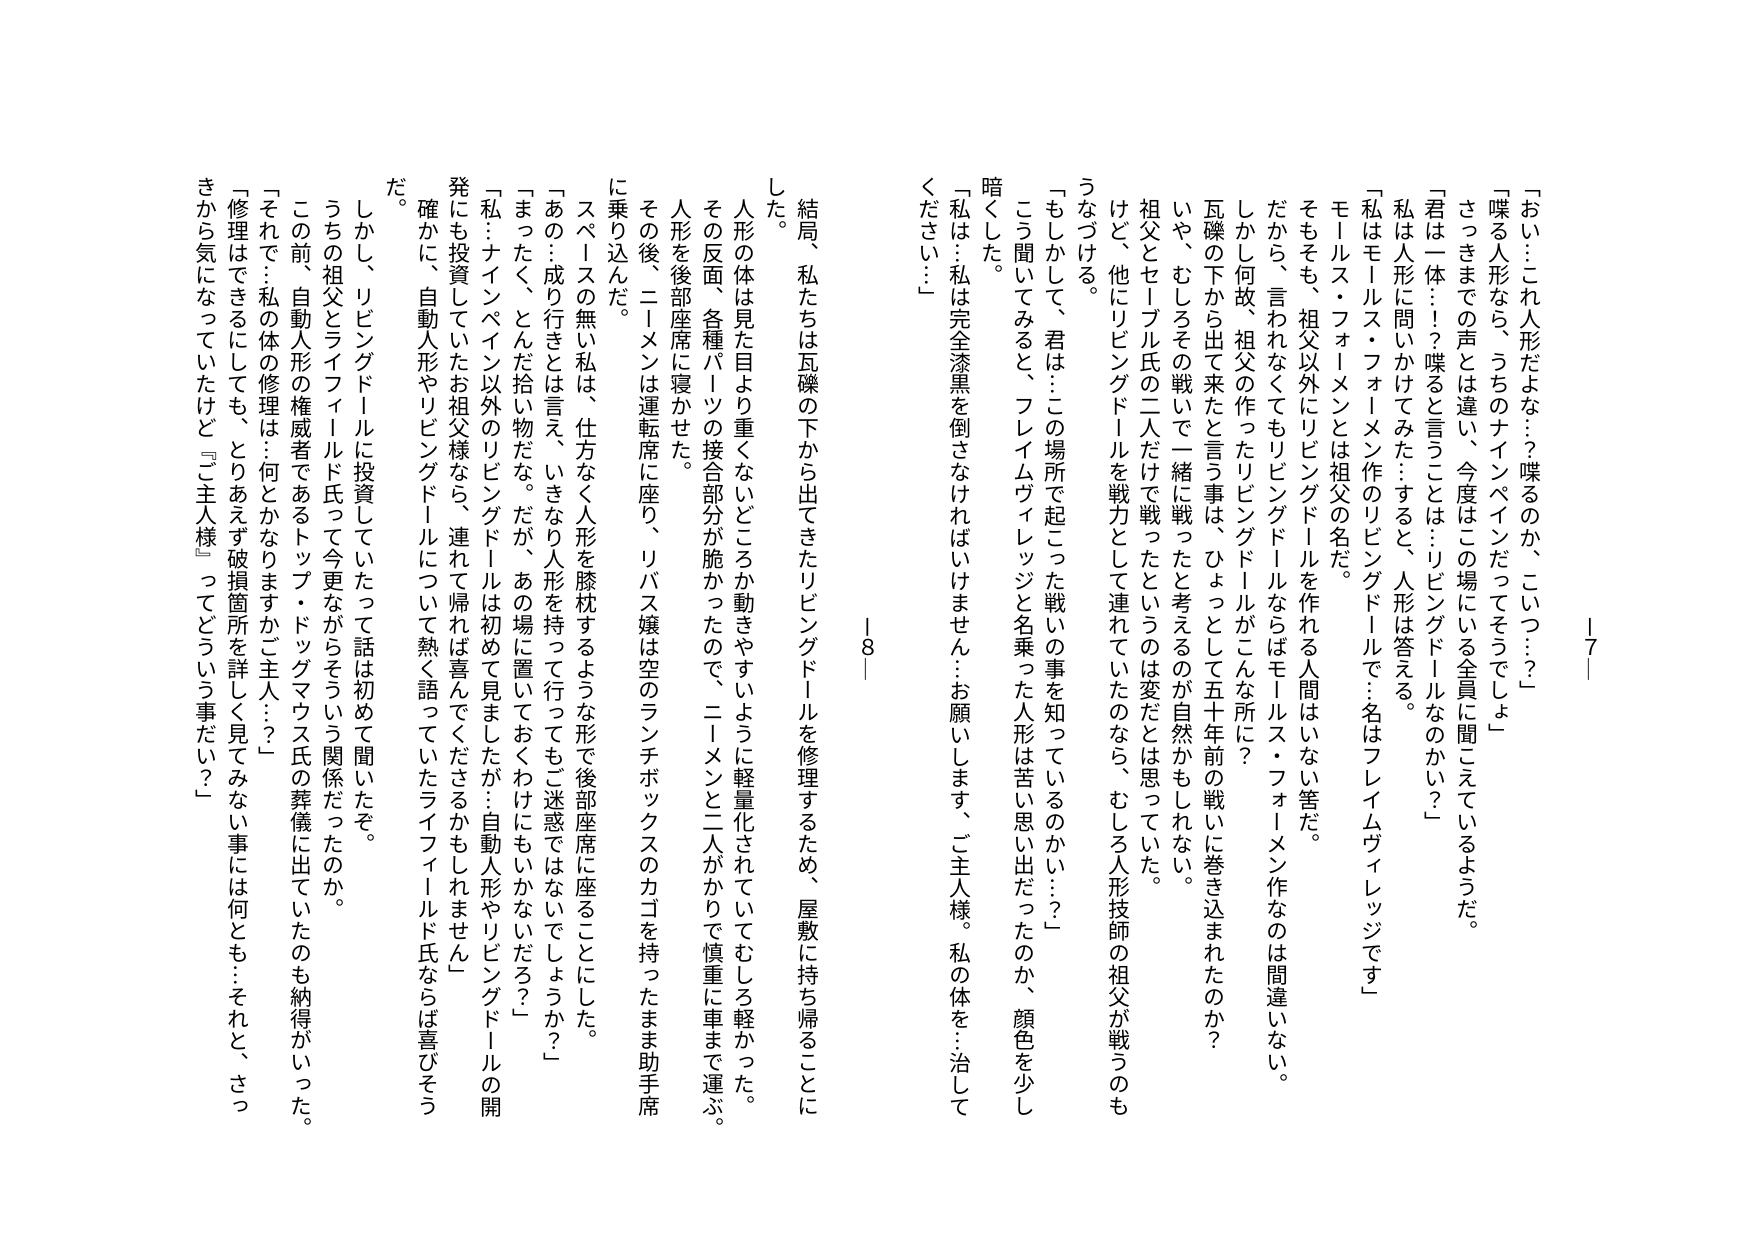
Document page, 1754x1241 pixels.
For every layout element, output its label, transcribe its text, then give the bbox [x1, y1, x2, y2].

text ─８─ [853, 176, 884, 1122]
text けど、他にリビングドールを戦力として連れていたのなら、むしろ人形技師の祖父が戦うのもうなづける。 [1072, 176, 1135, 1122]
text さっきまでの声とは違い、今度はこの場にいる全員に聞こえているようだ。 [1452, 176, 1483, 1122]
text その反面、各種パーツの接合部分が脆かったので、ニーメンと二人がかりで慎重に車まで運ぶ。 [697, 176, 729, 1122]
text しかし、リビングドールに投資していたって話は初めて聞いたぞ。 [349, 176, 381, 1122]
text 人形を後部座席に寝かせた。 [666, 176, 697, 1122]
text 「私は…私は完全漆黒を倒さなければいけません…お願いします、ご主人様。私の体を…治してください…」 [913, 176, 977, 1122]
text 結局、私たちは瓦礫の下から出てきたリビングドールを修理するため、屋敷に持ち帰ることにした。 [761, 176, 824, 1122]
text 祖父とセーブル氏の二人だけで戦ったというのは変だとは思っていた。 [1135, 176, 1167, 1122]
text 「君は一体…！？喋ると言うことは…リビングドールなのかい？」 [1420, 176, 1452, 1122]
text しかし何故、祖父の作ったリビングドールがこんな所に？ [1230, 176, 1262, 1122]
text 私は人形に問いかけてみた…すると、人形は答える。 [1388, 176, 1420, 1122]
text スペースの無い私は、仕方なく人形を膝枕するような形で後部座席に座ることにした。 [571, 176, 602, 1122]
text 瓦礫の下から出て来たと言う事は、ひょっとして五十年前の戦いに巻き込まれたのか？ [1198, 176, 1230, 1122]
text だから、言われなくてもリビングドールならばモールス・フォーメン作なのは間違いない。 [1262, 176, 1293, 1122]
text 人形の体は見た目より重くないどころか動きやすいように軽量化されていてむしろ軽かった。 [729, 176, 761, 1122]
text 「私…ナインペイン以外のリビングドールは初めて見ましたが…自動人形やリビングドールの開発にも投資していたお祖父様なら、連れて帰れば喜んでくださるかもしれません」 [444, 176, 507, 1122]
text 「おい…これ人形だよな…？喋るのか、こいつ…？」 [1515, 176, 1547, 1122]
text 「私はモールス・フォーメン作のリビングドールで…名はフレイムヴィレッジです」 [1357, 176, 1388, 1122]
text 「まったく、とんだ拾い物だな。だが、あの場に置いておくわけにもいかないだろ？」 [507, 176, 539, 1122]
text いや、むしろその戦いで一緒に戦ったと考えるのが自然かもしれない。 [1167, 176, 1198, 1122]
text 「あの…成り行きとは言え、いきなり人形を持って行ってもご迷惑ではないでしょうか？」 [539, 176, 571, 1122]
text こう聞いてみると、フレイムヴィレッジと名乗った人形は苦い思い出だったのか、顔色を少し暗くした。 [977, 176, 1040, 1122]
text 確かに、自動人形やリビングドールについて熱く語っていたライフィールド氏ならば喜びそうだ。 [381, 176, 444, 1122]
text うちの祖父とライフィールド氏って今更ながらそういう関係だったのか。 [317, 176, 349, 1122]
text 「喋る人形なら、うちのナインペインだってそうでしょ」 [1483, 176, 1515, 1122]
text 「もしかして、君は…この場所で起こった戦いの事を知っているのかい…？」 [1040, 176, 1072, 1122]
text その後、ニーメンは運転席に座り、リバス嬢は空のランチボックスのカゴを持ったまま助手席に乗り込んだ。 [602, 176, 666, 1122]
text 「修理はできるにしても、とりあえず破損箇所を詳しく見てみない事には何とも…それと、さっきから気になっていたけど『ご主人様』ってどういう事だい？」 [191, 176, 254, 1122]
text 「それで…私の体の修理は…何とかなりますかご主人…？」 [254, 176, 286, 1122]
text そもそも、祖父以外にリビングドールを作れる人間はいない筈だ。 [1293, 176, 1325, 1122]
text ─７─ [1575, 176, 1607, 1122]
text モールス・フォーメンとは祖父の名だ。 [1325, 176, 1357, 1122]
text この前、自動人形の権威者であるトップ・ドッグマウス氏の葬儀に出ていたのも納得がいった。 [286, 176, 317, 1122]
